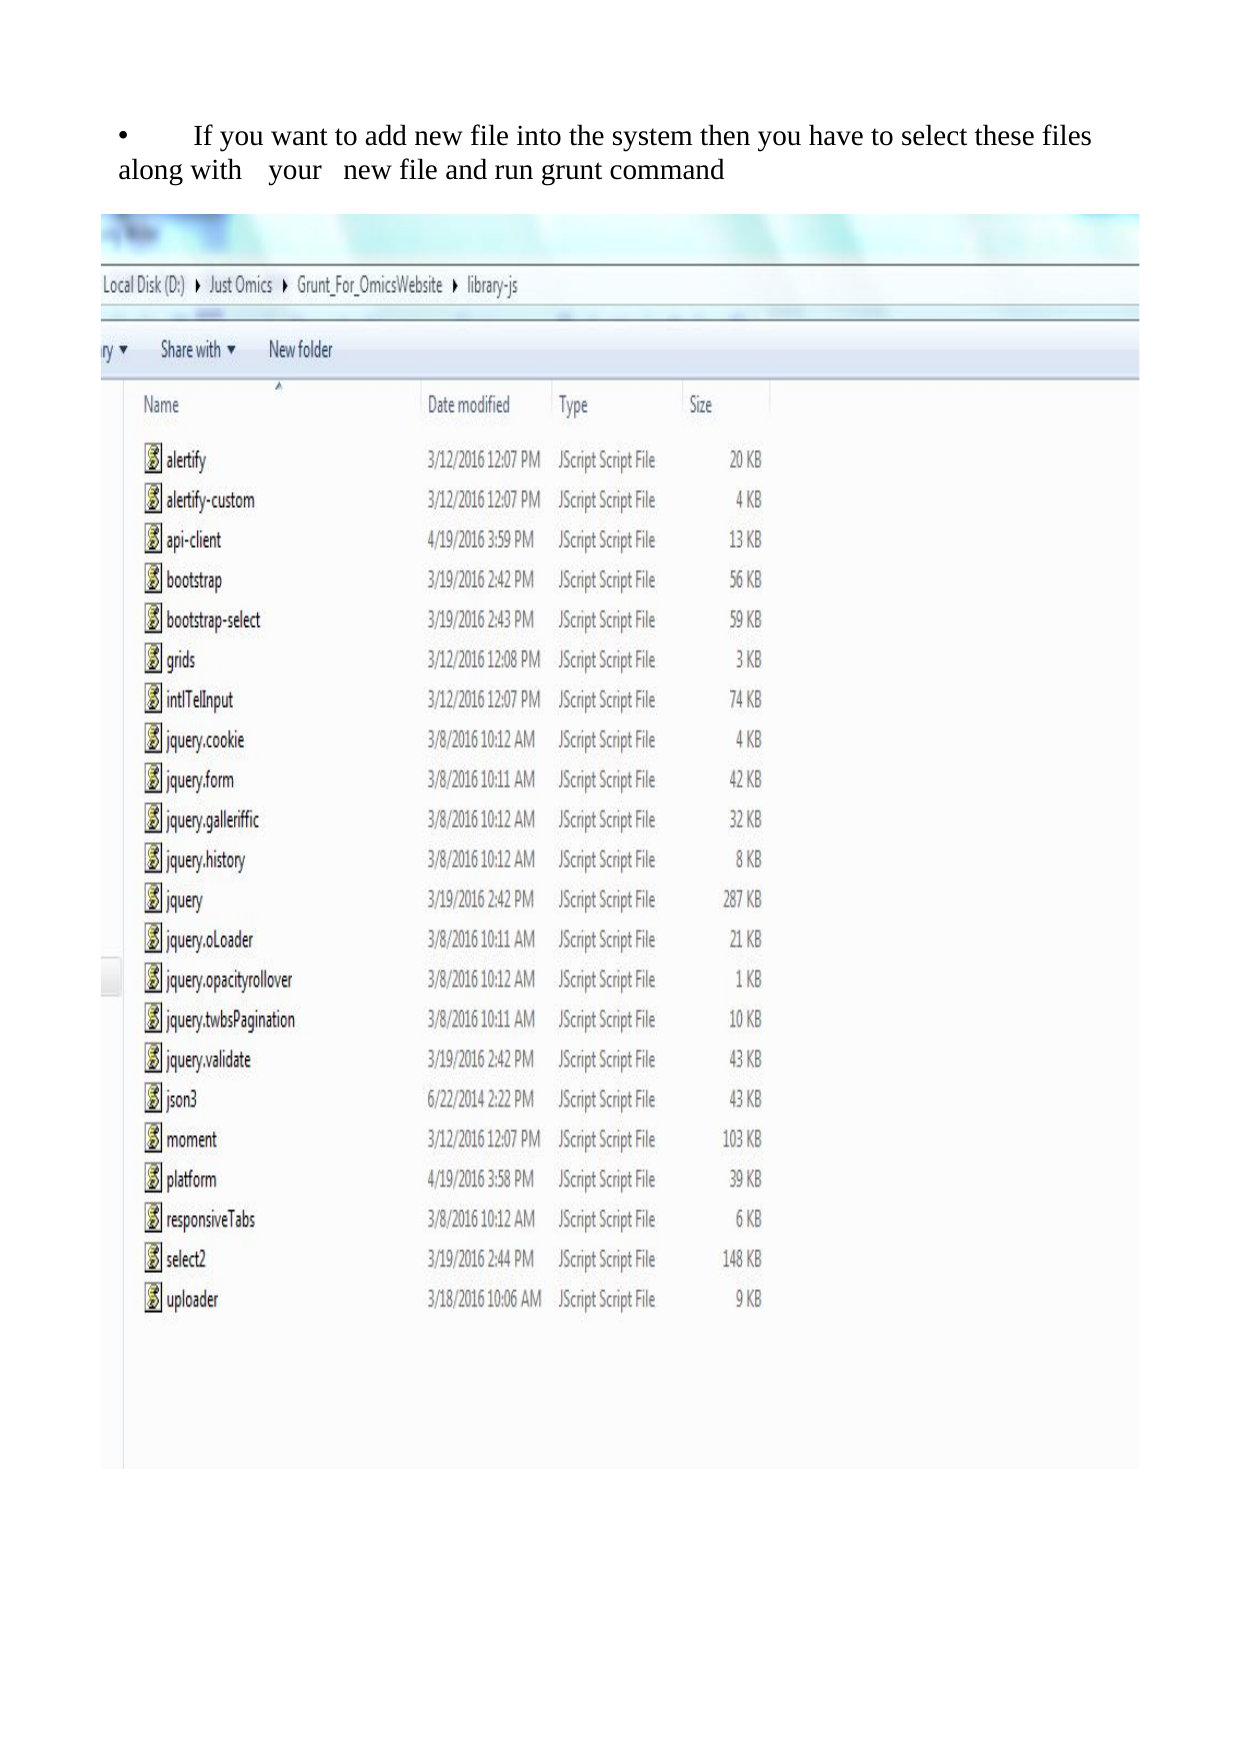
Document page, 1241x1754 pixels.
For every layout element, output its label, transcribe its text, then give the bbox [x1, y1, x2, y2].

list If you want to add new file into the system then you have to select these files along with your new file and run grunt command [118, 118, 1122, 185]
